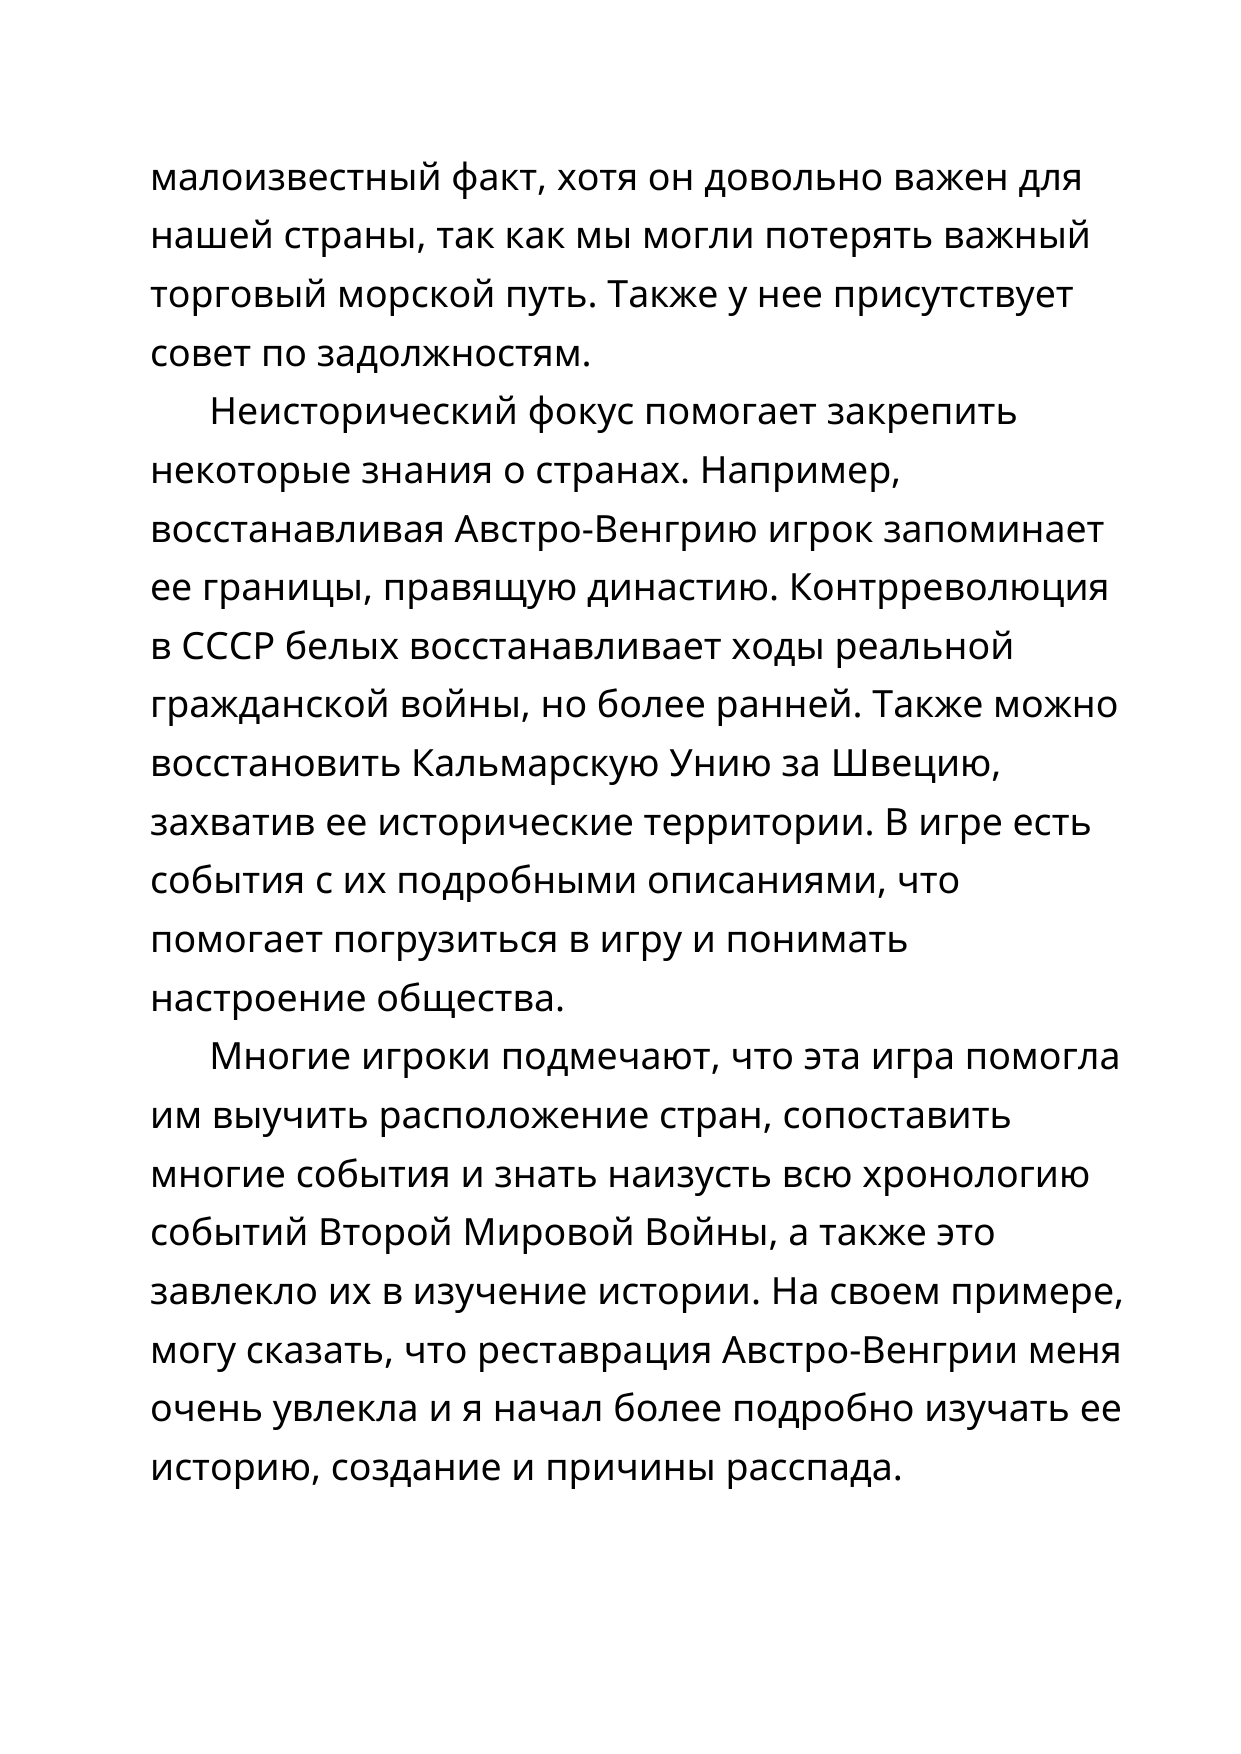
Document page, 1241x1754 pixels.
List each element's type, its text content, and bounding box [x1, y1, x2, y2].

list малоизвестный факт, хотя он довольно важен для нашей страны, так как мы могли потерять важный торговый морской путь. Также у нее присутствует совет по задолжностям. [150, 150, 1130, 377]
list Многие игроки подмечают, что эта игра помогла им выучить расположение стран, сопоставить многие события и знать наизусть всю хронологию событий Второй Мировой Войны, а также это завлекло их в изучение истории. На своем примере, могу сказать, что реставрация Австро-Венгрии меня очень увлекла и я начал более подробно изучать ее историю, создание и причины расспада. [150, 1030, 1130, 1491]
list Неисторический фокус помогает закрепить некоторые знания о странах. Например, восстанавливая Австро-Венгрию игрок запоминает ее границы, правящую династию. Контрреволюция в СССР белых восстанавливает ходы реальной гражданской войны, но более ранней. Также можно восстановить Кальмарскую Унию за Швецию, захватив ее исторические территории. В игре есть события с их подробными описаниями, что помогает погрузиться в игру и понимать настроение общества. [150, 384, 1130, 1022]
